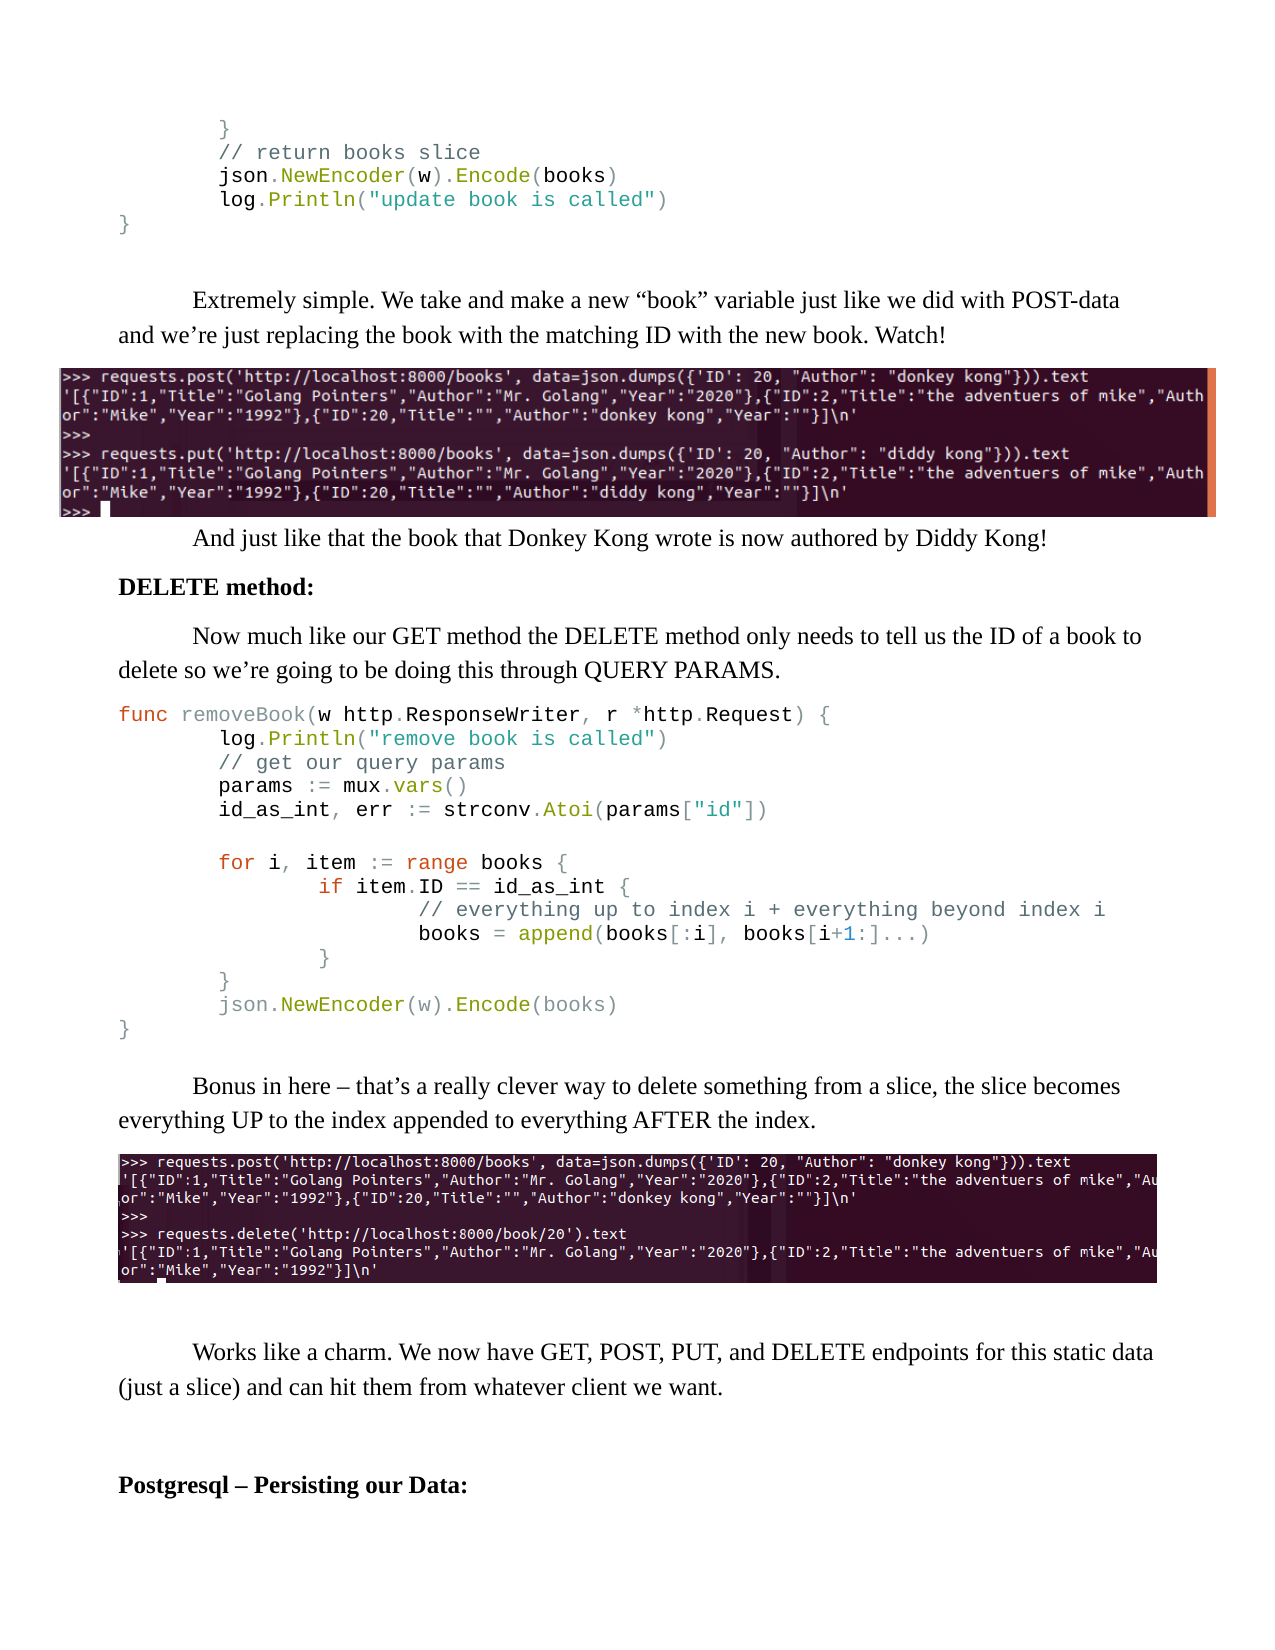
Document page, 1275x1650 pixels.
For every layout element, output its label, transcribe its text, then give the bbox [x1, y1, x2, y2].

text for i, item := range books { [118, 852, 1157, 876]
text Bonus in here – that’s a really clever way to delete something from a slice, the slice becomes everything UP to the index appended to everything AFTER the index. [118, 1071, 1157, 1134]
text // get our query params [118, 752, 1157, 775]
text Works like a charm. We now have GET, POST, PUT, and DELETE endpoints for this static data (just a slice) and can hit them from whatever client we want. [118, 1337, 1157, 1400]
text } [118, 213, 1157, 236]
text Now much like our GET method the DELETE method only needs to tell us the ID of a book to delete so we’re going to be doing this through QUERY PARAMS. [118, 621, 1157, 684]
text params := mux.vars() [118, 775, 1157, 799]
text // everything up to index i + everything beyond index i [118, 899, 1157, 923]
text id_as_int, err := strconv.Atoi(params["id"]) [118, 799, 1157, 823]
text log.Println("remove book is called") [118, 728, 1157, 752]
text } [118, 118, 1157, 142]
text log.Println("update book is called") [118, 189, 1157, 213]
text } [118, 947, 1157, 970]
text Postgresql – Persisting our Data: [118, 1470, 1157, 1498]
text json.NewEncoder(w).Encode(books) [118, 994, 1157, 1018]
text DELETE method: [118, 572, 1157, 601]
text And just like that the book that Donkey Kong wrote is now authored by Diddy Kong! [118, 517, 1157, 552]
picture [59, 368, 1216, 517]
text // return books slice [118, 142, 1157, 165]
text books = append(books[:i], books[i+1:]...) [118, 923, 1157, 947]
text json.NewEncoder(w).Encode(books) [118, 165, 1157, 189]
text Extremely simple. We take and make a new “book” variable just like we did with POST-data and we’re just replacing the book with the matching ID with the new book. Watch! [118, 285, 1157, 349]
picture [118, 1154, 1157, 1283]
text } [118, 1018, 1157, 1041]
text } [118, 970, 1157, 994]
text if item.ID == id_as_int { [118, 876, 1157, 899]
text func removeBook(w http.ResponseWriter, r *http.Request) { [118, 704, 1157, 728]
